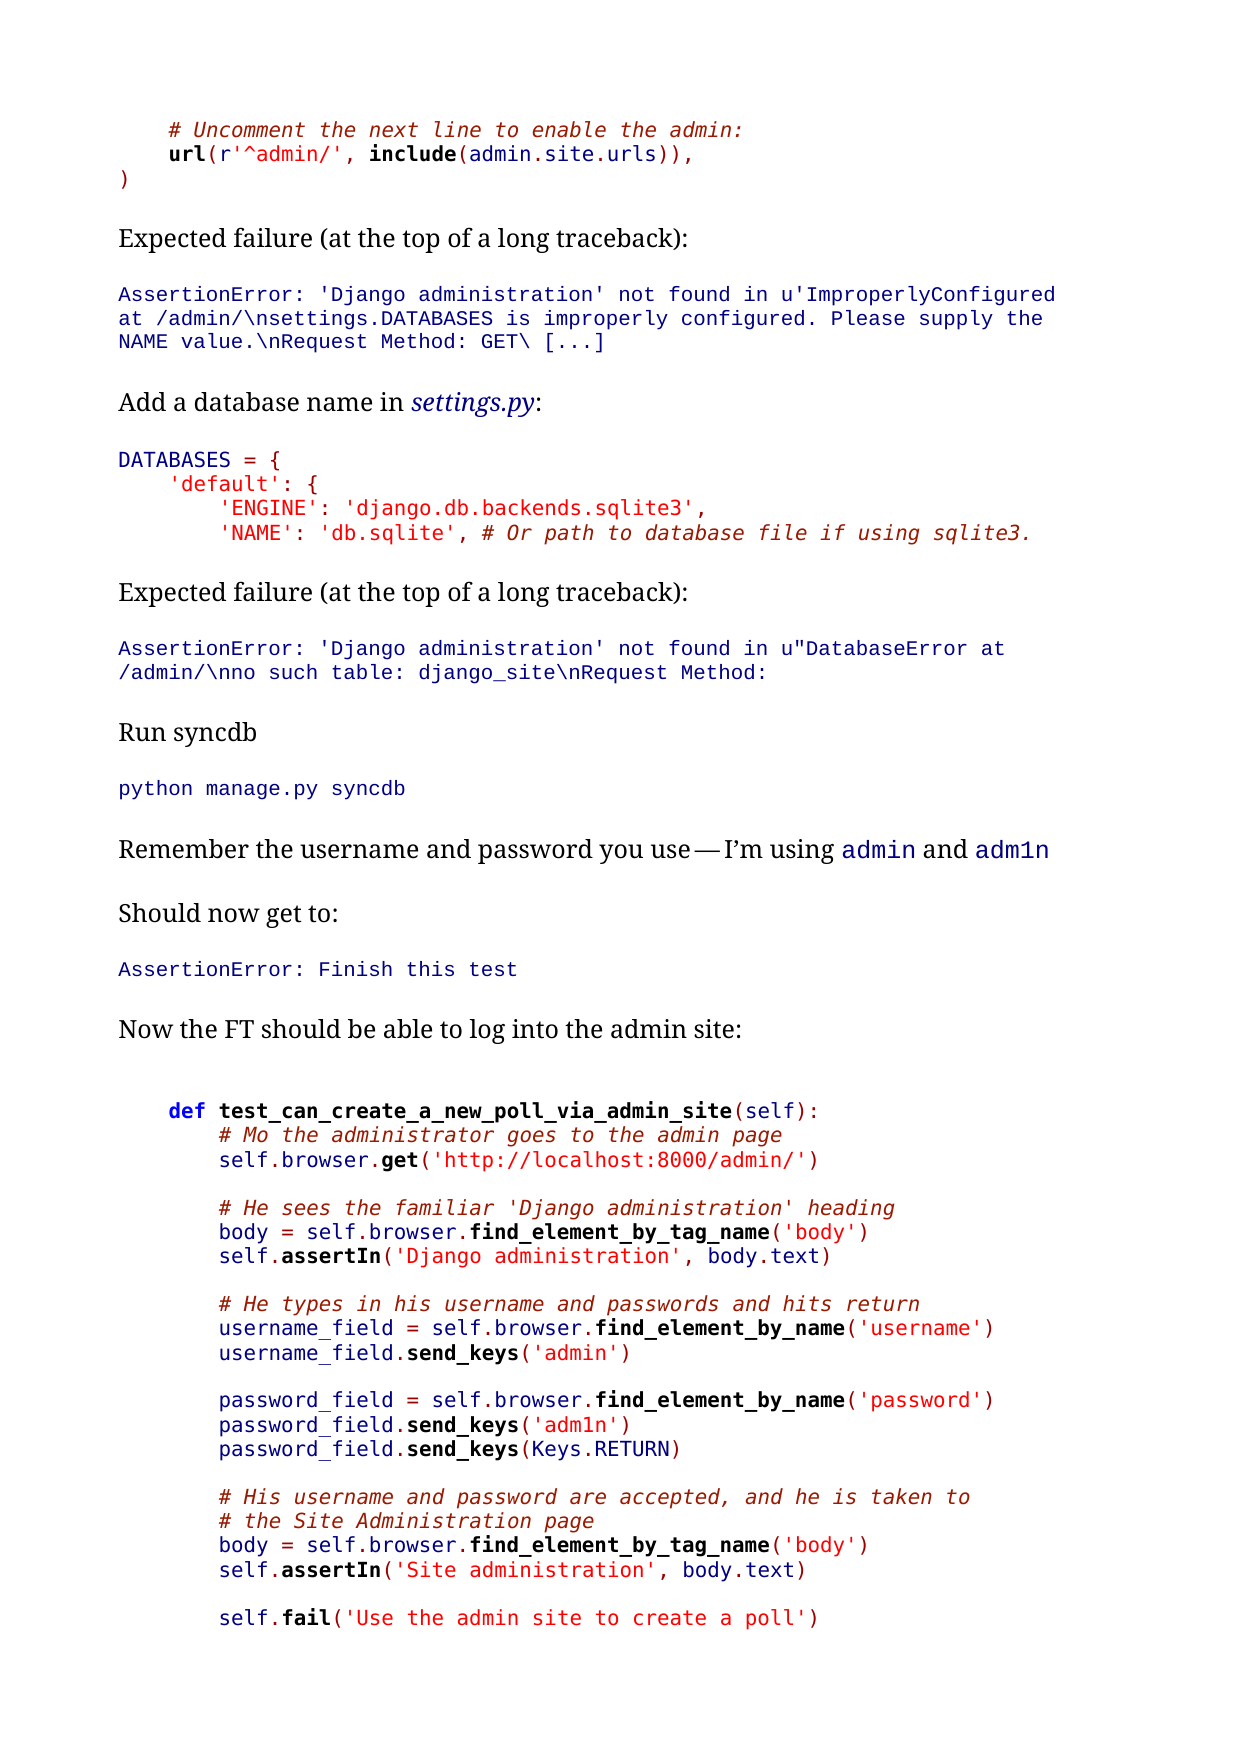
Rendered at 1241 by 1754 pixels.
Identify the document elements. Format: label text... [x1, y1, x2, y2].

text Expected failure (at the top of a long traceback): [118, 574, 1122, 608]
text Remember the username and password you use — I’m using admin and adm1n [118, 831, 1122, 866]
text username_field.send_keys('admin') [118, 1341, 1122, 1365]
text username_field = self.browser.find_element_by_name('username') [118, 1316, 1122, 1341]
text # Uncomment the next line to enable the admin: [118, 118, 1122, 142]
text /admin/\nno such table: django_site\nRequest Method: [118, 662, 1122, 685]
text at /admin/\nsettings.DATABASES is improperly configured. Please supply the [118, 308, 1122, 331]
text self.assertIn('Django administration', body.text) [118, 1244, 1122, 1268]
text # His username and password are accepted, and he is taken to [118, 1485, 1122, 1509]
text password_field.send_keys('adm1n') [118, 1413, 1122, 1437]
text # Mo the administrator goes to the admin page [118, 1123, 1122, 1148]
text 'default': { [118, 472, 1122, 496]
text # the Site Administration page [118, 1509, 1122, 1533]
text AssertionError: Finish this test [118, 959, 1122, 982]
text python manage.py syncdb [118, 778, 1122, 802]
text DATABASES = { [118, 448, 1122, 472]
text Run syncdb [118, 715, 1122, 749]
text def test_can_create_a_new_poll_via_admin_site(self): [118, 1099, 1122, 1123]
text password_field = self.browser.find_element_by_name('password') [118, 1388, 1122, 1413]
text body = self.browser.find_element_by_tag_name('body') [118, 1220, 1122, 1244]
text 'NAME': 'db.sqlite', # Or path to database file if using sqlite3. [118, 521, 1122, 545]
text # He sees the familiar 'Django administration' heading [118, 1196, 1122, 1220]
text self.fail('Use the admin site to create a poll') [118, 1606, 1122, 1630]
text Should now get to: [118, 895, 1122, 929]
text 'ENGINE': 'django.db.backends.sqlite3', [118, 496, 1122, 521]
text # He types in his username and passwords and hits return [118, 1292, 1122, 1316]
text AssertionError: 'Django administration' not found in u"DatabaseError at [118, 638, 1122, 662]
text ) [118, 167, 1122, 191]
text NAME value.\nRequest Method: GET\ [...] [118, 331, 1122, 355]
text Now the FT should be able to log into the admin site: [118, 1012, 1122, 1046]
text Add a database name in settings.py: [118, 384, 1122, 418]
text body = self.browser.find_element_by_tag_name('body') [118, 1533, 1122, 1558]
text url(r'^admin/', include(admin.site.urls)), [118, 142, 1122, 167]
text self.browser.get('http://localhost:8000/admin/') [118, 1148, 1122, 1172]
text self.assertIn('Site administration', body.text) [118, 1558, 1122, 1582]
text Expected failure (at the top of a long traceback): [118, 220, 1122, 254]
text password_field.send_keys(Keys.RETURN) [118, 1437, 1122, 1461]
text AssertionError: 'Django administration' not found in u'ImproperlyConfigured [118, 284, 1122, 308]
